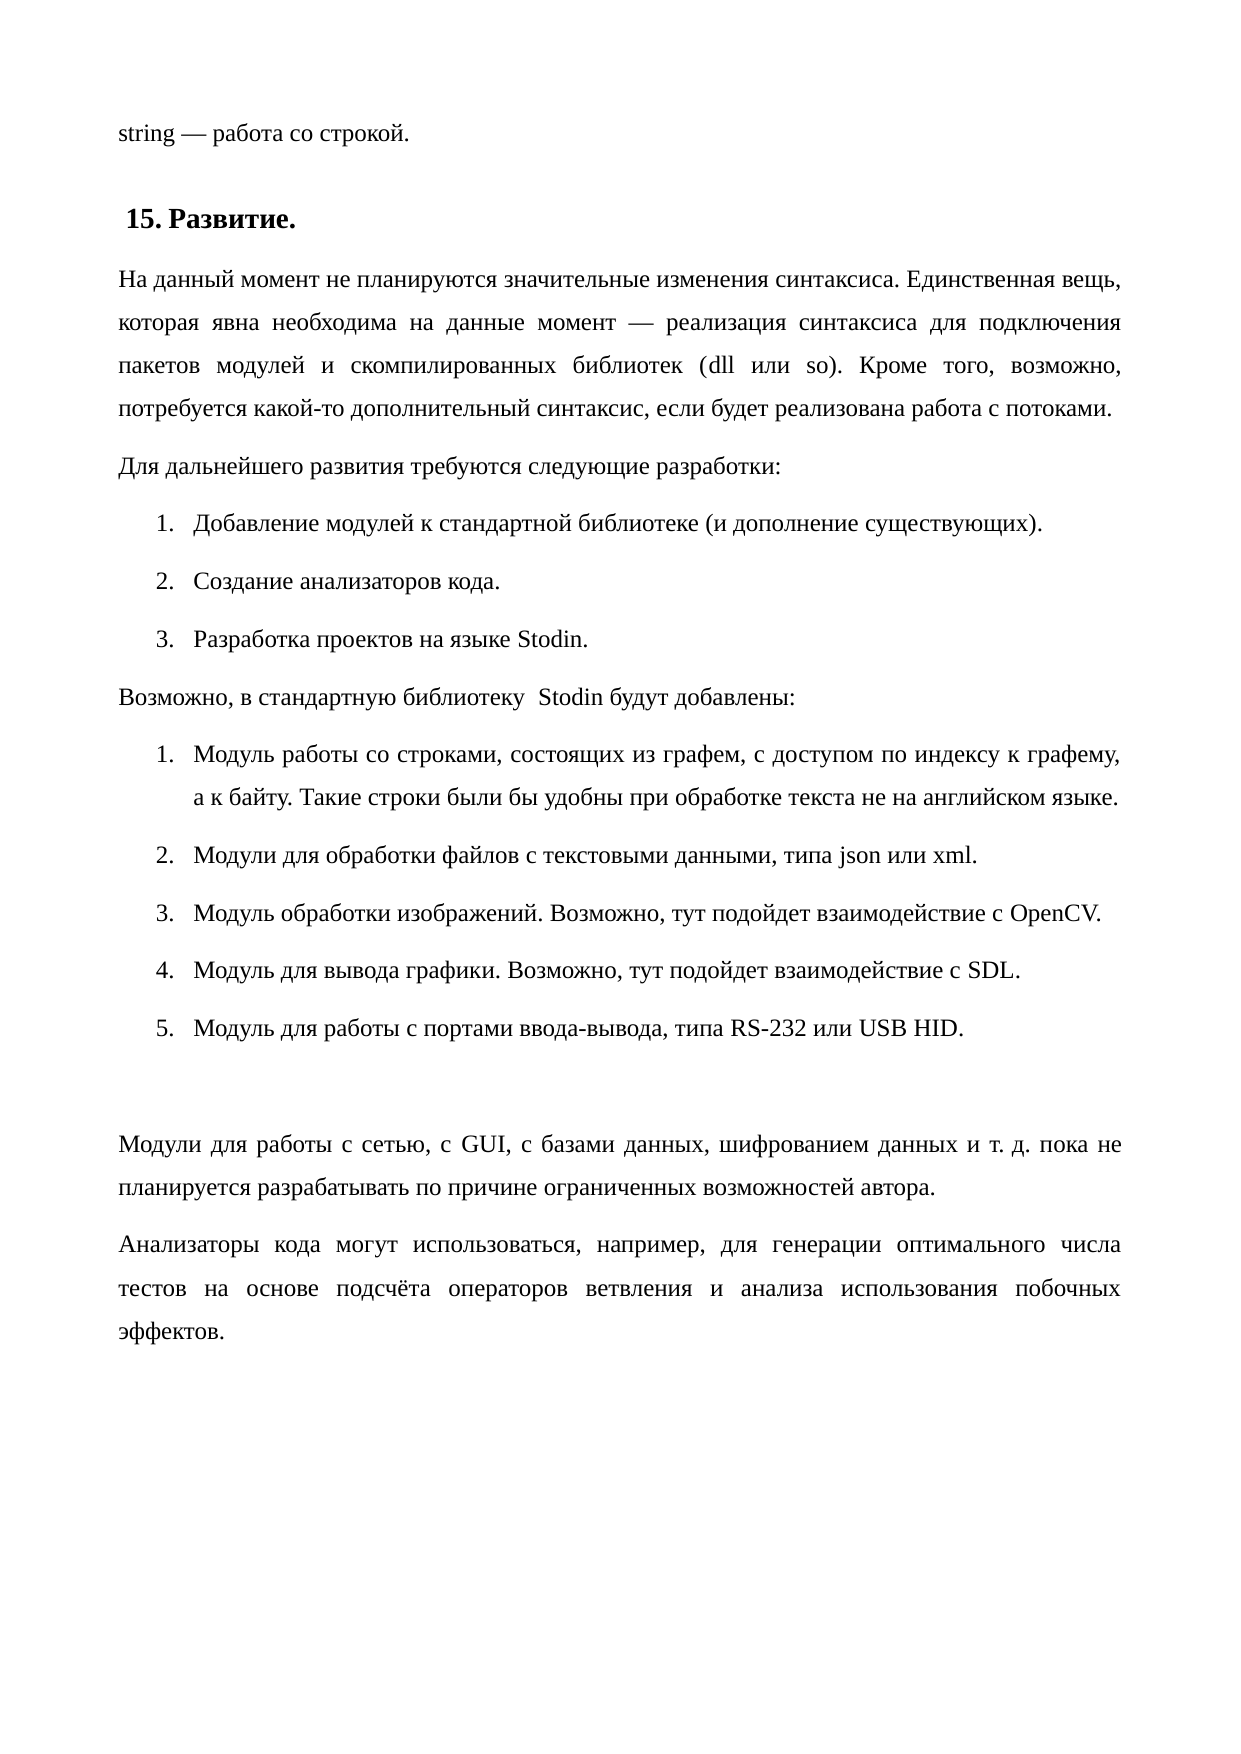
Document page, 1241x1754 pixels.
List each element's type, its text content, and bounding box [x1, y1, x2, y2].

text Для дальнейшего развития требуются следующие разработки: [118, 451, 1122, 479]
text Возможно, в стандартную библиотеку Stodin будут добавлены: [118, 682, 1122, 710]
text string — работа со строкой. [118, 118, 1122, 147]
list Создание анализаторов кода. [156, 566, 1122, 595]
subtitle Развитие. [118, 201, 1122, 234]
list Добавление модулей к стандартной библиотеке (и дополнение существующих). [156, 508, 1122, 537]
list Модуль работы со строками, состоящих из графем, с доступом по индексу к графему, а к байту. Такие строки были бы удобны при обработке текста не на английском языке. [156, 739, 1122, 811]
list Разработка проектов на языке Stodin. [156, 624, 1122, 653]
text Модули для работы с сетью, с GUI, с базами данных, шифрованием данных и т. д. пока не планируется разрабатывать по причине ограниченных возможностей автора. [118, 1129, 1122, 1201]
list Модуль обработки изображений. Возможно, тут подойдет взаимодействие с OpenCV. [156, 898, 1122, 927]
list Модуль для работы с портами ввода-вывода, типа RS-232 или USB HID. [156, 1013, 1122, 1042]
list Модули для обработки файлов с текстовыми данными, типа json или xml. [156, 840, 1122, 869]
list Модуль для вывода графики. Возможно, тут подойдет взаимодействие с SDL. [156, 956, 1122, 984]
text На данный момент не планируются значительные изменения синтаксиса. Единственная вещь, которая явна необходима на данные момент — реализация синтаксиса для подключения пакетов модулей и скомпилированных библиотек (dll или so). Кроме того, возможно, потребуется какой-то дополнительный синтаксис, если будет реализована работа с потоками. [118, 264, 1122, 422]
text Анализаторы кода могут использоваться, например, для генерации оптимального числа тестов на основе подсчёта операторов ветвления и анализа использования побочных эффектов. [118, 1229, 1122, 1344]
